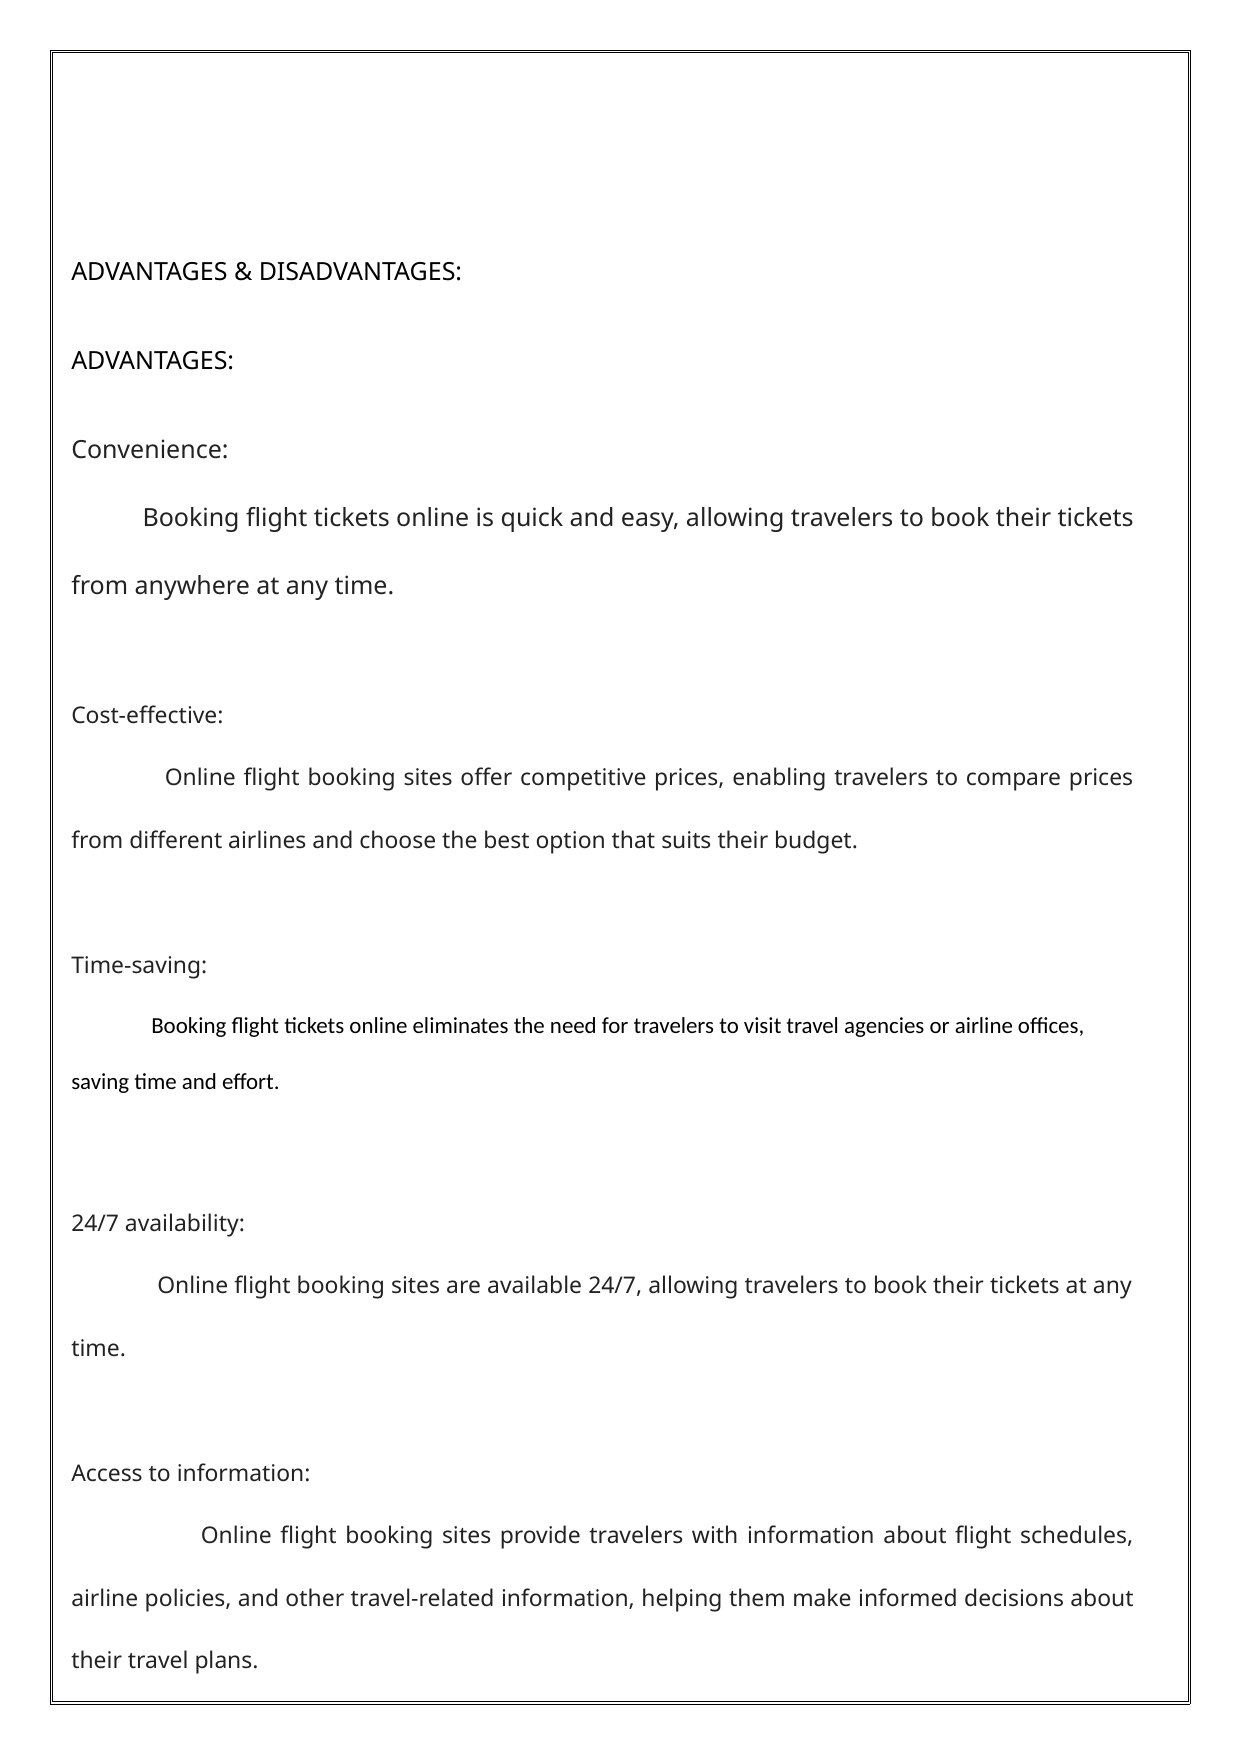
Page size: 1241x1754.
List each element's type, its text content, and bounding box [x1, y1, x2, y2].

text Access to information: [71, 1456, 1135, 1488]
text ADVANTAGES & DISADVANTAGES: [71, 254, 1135, 288]
text Cost-effective: [71, 698, 1135, 730]
text Booking flight tickets online is quick and easy, allowing travelers to book their tickets from anywhere at any time. [71, 500, 1135, 602]
text ADVANTAGES: [71, 343, 1135, 377]
text Time-saving: [71, 948, 1135, 980]
text Online flight booking sites offer competitive prices, enabling travelers to compare prices from different airlines and choose the best option that suits their budget. [71, 761, 1135, 855]
text 24/7 availability: [71, 1206, 1135, 1238]
text Online flight booking sites provide travelers with information about flight schedules, airline policies, and other travel-related information, helping them make informed decisions about their travel plans. [71, 1519, 1135, 1675]
text Booking flight tickets online eliminates the need for travelers to visit travel agencies or airline offices, saving time and effort. [71, 1011, 1135, 1095]
text Convenience: [71, 432, 1135, 466]
text Online flight booking sites are available 24/7, allowing travelers to book their tickets at any time. [71, 1269, 1135, 1363]
